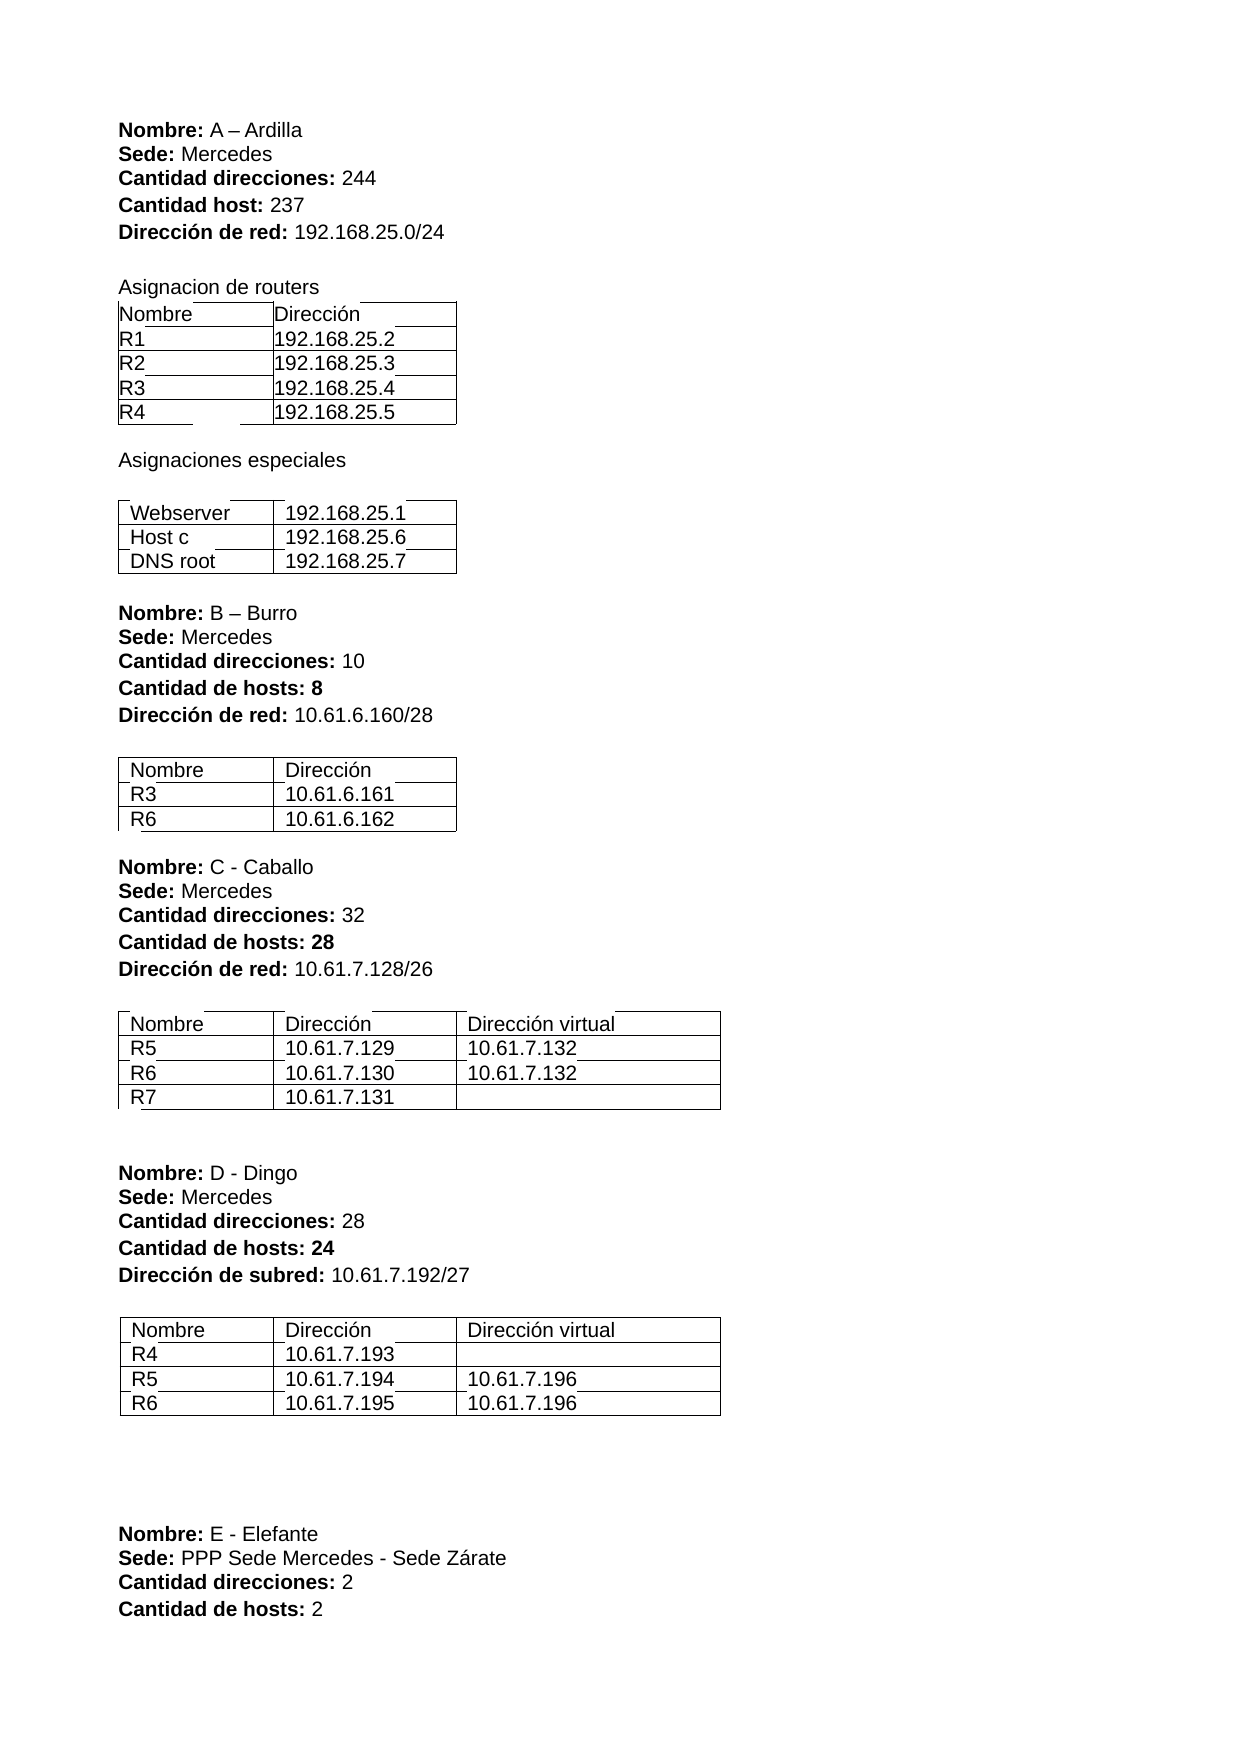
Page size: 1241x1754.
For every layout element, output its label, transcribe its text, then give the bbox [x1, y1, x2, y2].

table_cell 10.61.6.161 [274, 783, 456, 806]
text Dirección de red: 192.168.25.0/24 [118, 220, 1122, 244]
table_cell 10.61.7.193 [274, 1343, 456, 1366]
table_header Nombre [121, 1318, 273, 1342]
table_cell R6 [119, 807, 273, 831]
table_header Dirección virtual [457, 1318, 720, 1342]
table_cell [457, 1085, 720, 1109]
table_cell R4 [119, 400, 273, 424]
table_cell R2 [119, 351, 273, 375]
table_cell R5 [119, 1036, 273, 1060]
text Nombre: D - Dingo [118, 1161, 1122, 1185]
table_header Dirección [274, 1318, 456, 1342]
text Cantidad direcciones: 32 [118, 903, 1122, 927]
table_cell 10.61.7.196 [457, 1392, 720, 1415]
table_cell 192.168.25.2 [274, 327, 456, 350]
table_cell 192.168.25.6 [274, 525, 456, 549]
table_header Webserver [119, 501, 273, 524]
text Nombre: E - Elefante [118, 1522, 1122, 1546]
table_cell 10.61.7.132 [457, 1036, 720, 1060]
table_cell 10.61.7.195 [274, 1392, 456, 1415]
table_header Nombre [119, 758, 273, 782]
table_cell 10.61.7.132 [457, 1061, 720, 1084]
table_cell 10.61.7.131 [274, 1085, 456, 1109]
text Dirección de red: 10.61.7.128/26 [118, 957, 1122, 981]
table_cell R6 [121, 1392, 273, 1415]
table_cell R6 [119, 1061, 273, 1084]
table_cell 192.168.25.3 [274, 351, 456, 375]
text Cantidad de hosts: 24 [118, 1236, 1122, 1259]
text Sede: Mercedes [118, 625, 1122, 649]
table_cell Host c [119, 525, 273, 549]
text Cantidad direcciones: 244 [118, 166, 1122, 190]
table_cell DNS root [119, 550, 273, 573]
text Nombre: C - Caballo [118, 855, 1122, 879]
text Sede: Mercedes [118, 1185, 1122, 1209]
text Cantidad de hosts: 8 [118, 676, 1122, 700]
table_cell 10.61.7.194 [274, 1367, 456, 1391]
table_header Dirección [274, 758, 456, 782]
text Cantidad direcciones: 2 [118, 1570, 1122, 1594]
text Dirección de subred: 10.61.7.192/27 [118, 1263, 1122, 1287]
table_cell R5 [121, 1367, 273, 1391]
table_cell [457, 1343, 720, 1366]
table_header Nombre [119, 1012, 273, 1035]
text Cantidad de hosts: 28 [118, 930, 1122, 954]
text Sede: PPP Sede Mercedes - Sede Zárate [118, 1546, 1122, 1570]
table_cell 10.61.7.130 [274, 1061, 456, 1084]
table_cell 10.61.6.162 [274, 807, 456, 831]
table_cell 192.168.25.5 [274, 400, 456, 424]
table_header Dirección [274, 1012, 456, 1035]
text Cantidad de hosts: 2 [118, 1597, 1122, 1621]
table_cell R4 [121, 1343, 273, 1366]
text Sede: Mercedes [118, 879, 1122, 903]
table_cell R7 [119, 1085, 273, 1109]
text Dirección de red: 10.61.6.160/28 [118, 703, 1122, 727]
table_header Dirección [274, 303, 456, 326]
table_cell R1 [119, 327, 273, 350]
text Nombre: A – Ardilla [118, 118, 1122, 142]
table_cell 10.61.7.196 [457, 1367, 720, 1391]
table_cell 10.61.7.129 [274, 1036, 456, 1060]
table_header Dirección virtual [457, 1012, 720, 1035]
text Cantidad direcciones: 10 [118, 649, 1122, 673]
table_cell 192.168.25.7 [274, 550, 456, 573]
table_header Nombre [119, 303, 273, 326]
table_header 192.168.25.1 [274, 501, 456, 524]
table_cell R3 [119, 783, 273, 806]
text Nombre: B – Burro [118, 601, 1122, 625]
text Cantidad direcciones: 28 [118, 1209, 1122, 1233]
table_cell R3 [119, 376, 273, 399]
text Sede: Mercedes [118, 142, 1122, 166]
text Cantidad host: 237 [118, 193, 1122, 217]
text Asignaciones especiales [118, 448, 1122, 472]
table_cell 192.168.25.4 [274, 376, 456, 399]
text Asignacion de routers [118, 274, 1122, 298]
